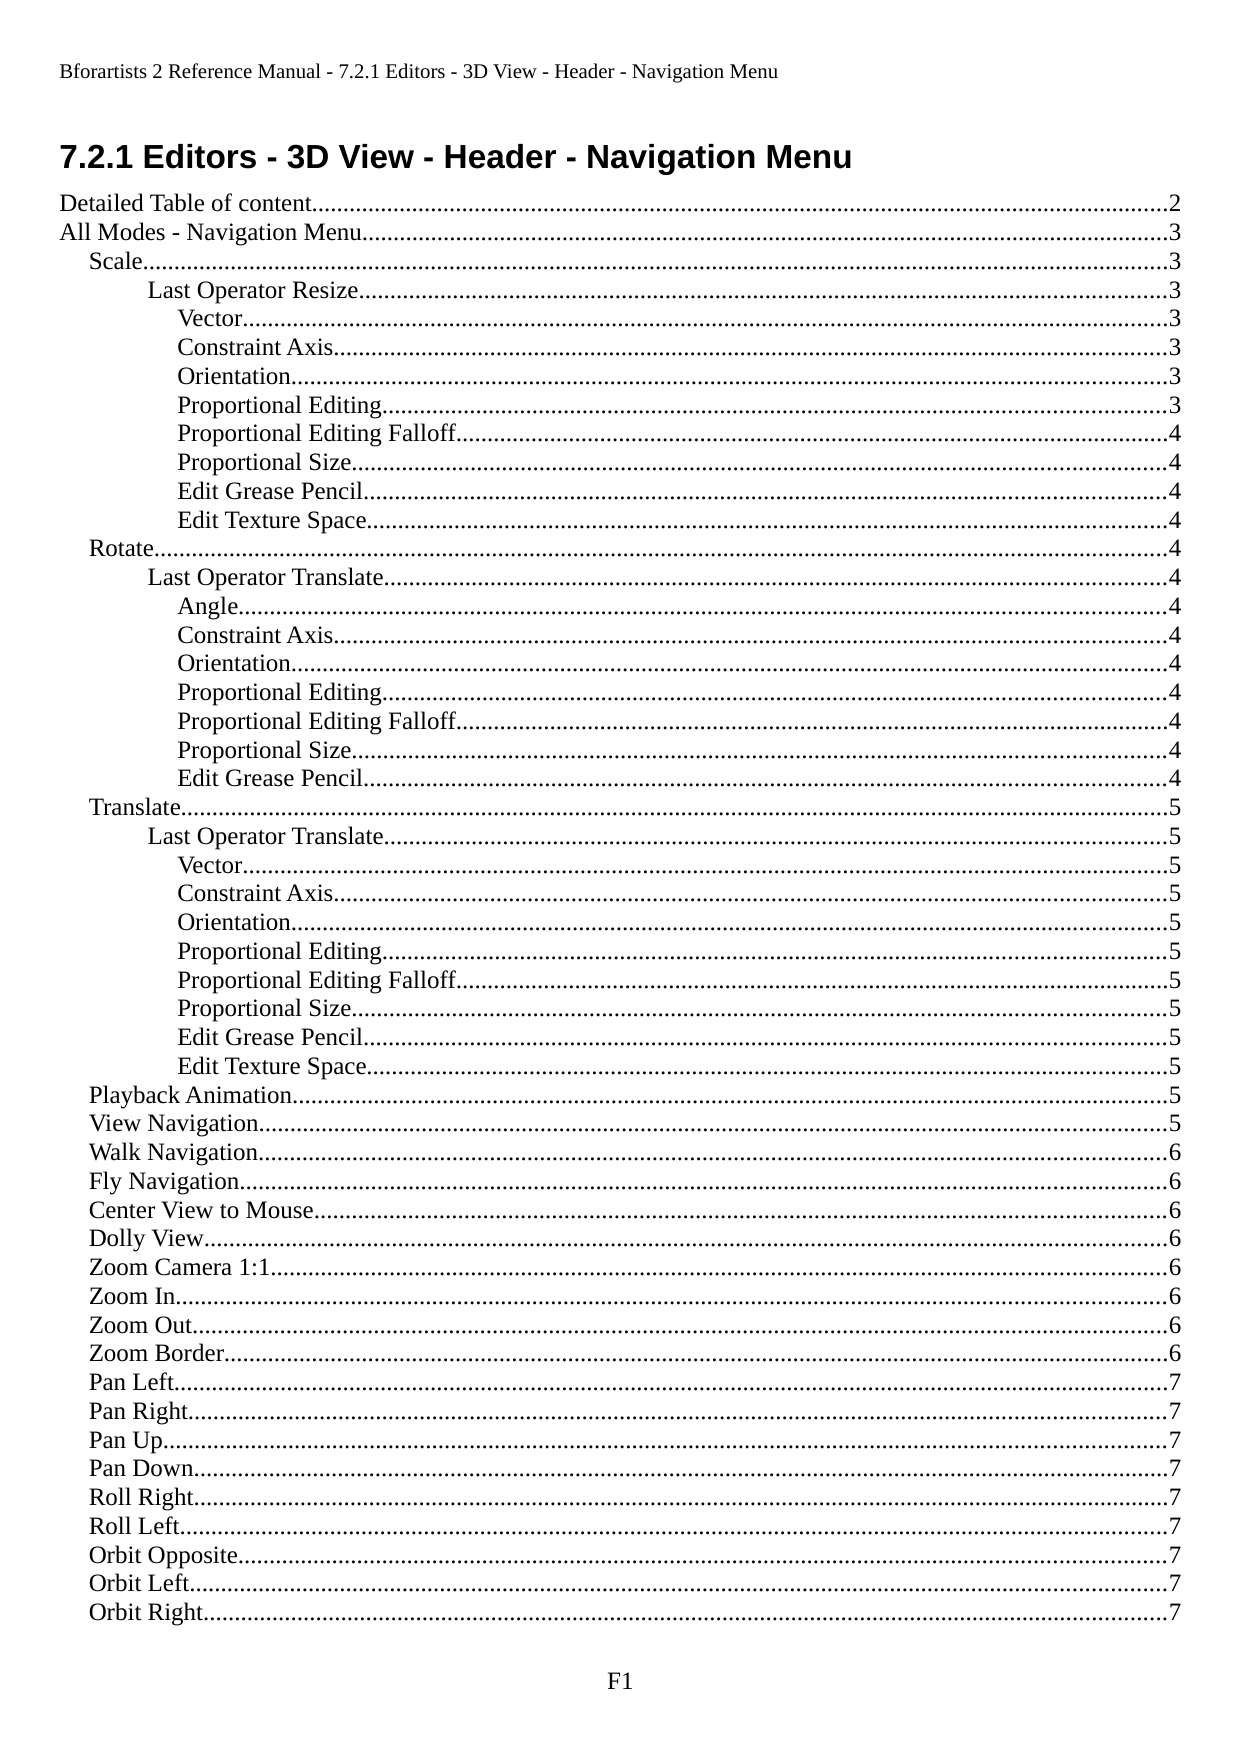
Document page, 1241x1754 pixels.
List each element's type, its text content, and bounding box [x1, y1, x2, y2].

text Vector 5 [177, 850, 1181, 878]
text Proportional Editing Falloff 4 [177, 706, 1181, 735]
text Proportional Editing Falloff 4 [177, 418, 1181, 447]
text Edit Grease Pencil 5 [177, 1022, 1181, 1051]
text Vector 3 [177, 303, 1181, 332]
text Constraint Axis 5 [177, 878, 1181, 907]
text Pan Right 7 [88, 1396, 1181, 1425]
text Zoom Out 6 [88, 1310, 1181, 1338]
text Pan Left 7 [88, 1367, 1181, 1396]
text Angle 4 [177, 591, 1181, 620]
text View Navigation 5 [88, 1108, 1181, 1137]
text Zoom In 6 [88, 1281, 1181, 1310]
text Zoom Camera 1:1 6 [88, 1252, 1181, 1281]
text Proportional Size 4 [177, 735, 1181, 763]
text Proportional Editing 5 [177, 936, 1181, 965]
text Fly Navigation 6 [88, 1166, 1181, 1195]
text Zoom Border 6 [88, 1338, 1181, 1367]
text Orbit Right 7 [88, 1597, 1181, 1626]
text Orientation 5 [177, 907, 1181, 936]
text Edit Grease Pencil 4 [177, 476, 1181, 505]
subtitle 7.2.1 Editors - 3D View - Header - Navigation Menu [59, 138, 1181, 176]
text Edit Texture Space 4 [177, 505, 1181, 533]
text Walk Navigation 6 [88, 1137, 1181, 1166]
text Last Operator Translate 5 [147, 821, 1181, 850]
text Roll Left 7 [88, 1511, 1181, 1540]
text Constraint Axis 4 [177, 620, 1181, 648]
text Orientation 4 [177, 648, 1181, 677]
text Rotate 4 [88, 533, 1181, 562]
text Roll Right 7 [88, 1482, 1181, 1511]
text Constraint Axis 3 [177, 332, 1181, 361]
text Detailed Table of content 2 [59, 188, 1181, 217]
text Pan Up 7 [88, 1425, 1181, 1453]
text Proportional Size 5 [177, 993, 1181, 1022]
text Translate 5 [88, 792, 1181, 821]
text Proportional Editing 4 [177, 677, 1181, 706]
text Proportional Editing 3 [177, 390, 1181, 418]
text All Modes - Navigation Menu 3 [59, 217, 1181, 246]
text Orbit Left 7 [88, 1568, 1181, 1597]
text Pan Down 7 [88, 1453, 1181, 1482]
text Proportional Size 4 [177, 447, 1181, 476]
text Last Operator Translate 4 [147, 562, 1181, 591]
text Playback Animation 5 [88, 1080, 1181, 1108]
text Edit Grease Pencil 4 [177, 763, 1181, 792]
text Orbit Opposite 7 [88, 1540, 1181, 1568]
text Orientation 3 [177, 361, 1181, 390]
text Scale 3 [88, 246, 1181, 275]
text Edit Texture Space 5 [177, 1051, 1181, 1080]
text Proportional Editing Falloff 5 [177, 965, 1181, 993]
text Last Operator Resize 3 [147, 275, 1181, 303]
text Dolly View 6 [88, 1223, 1181, 1252]
text Center View to Mouse 6 [88, 1195, 1181, 1223]
